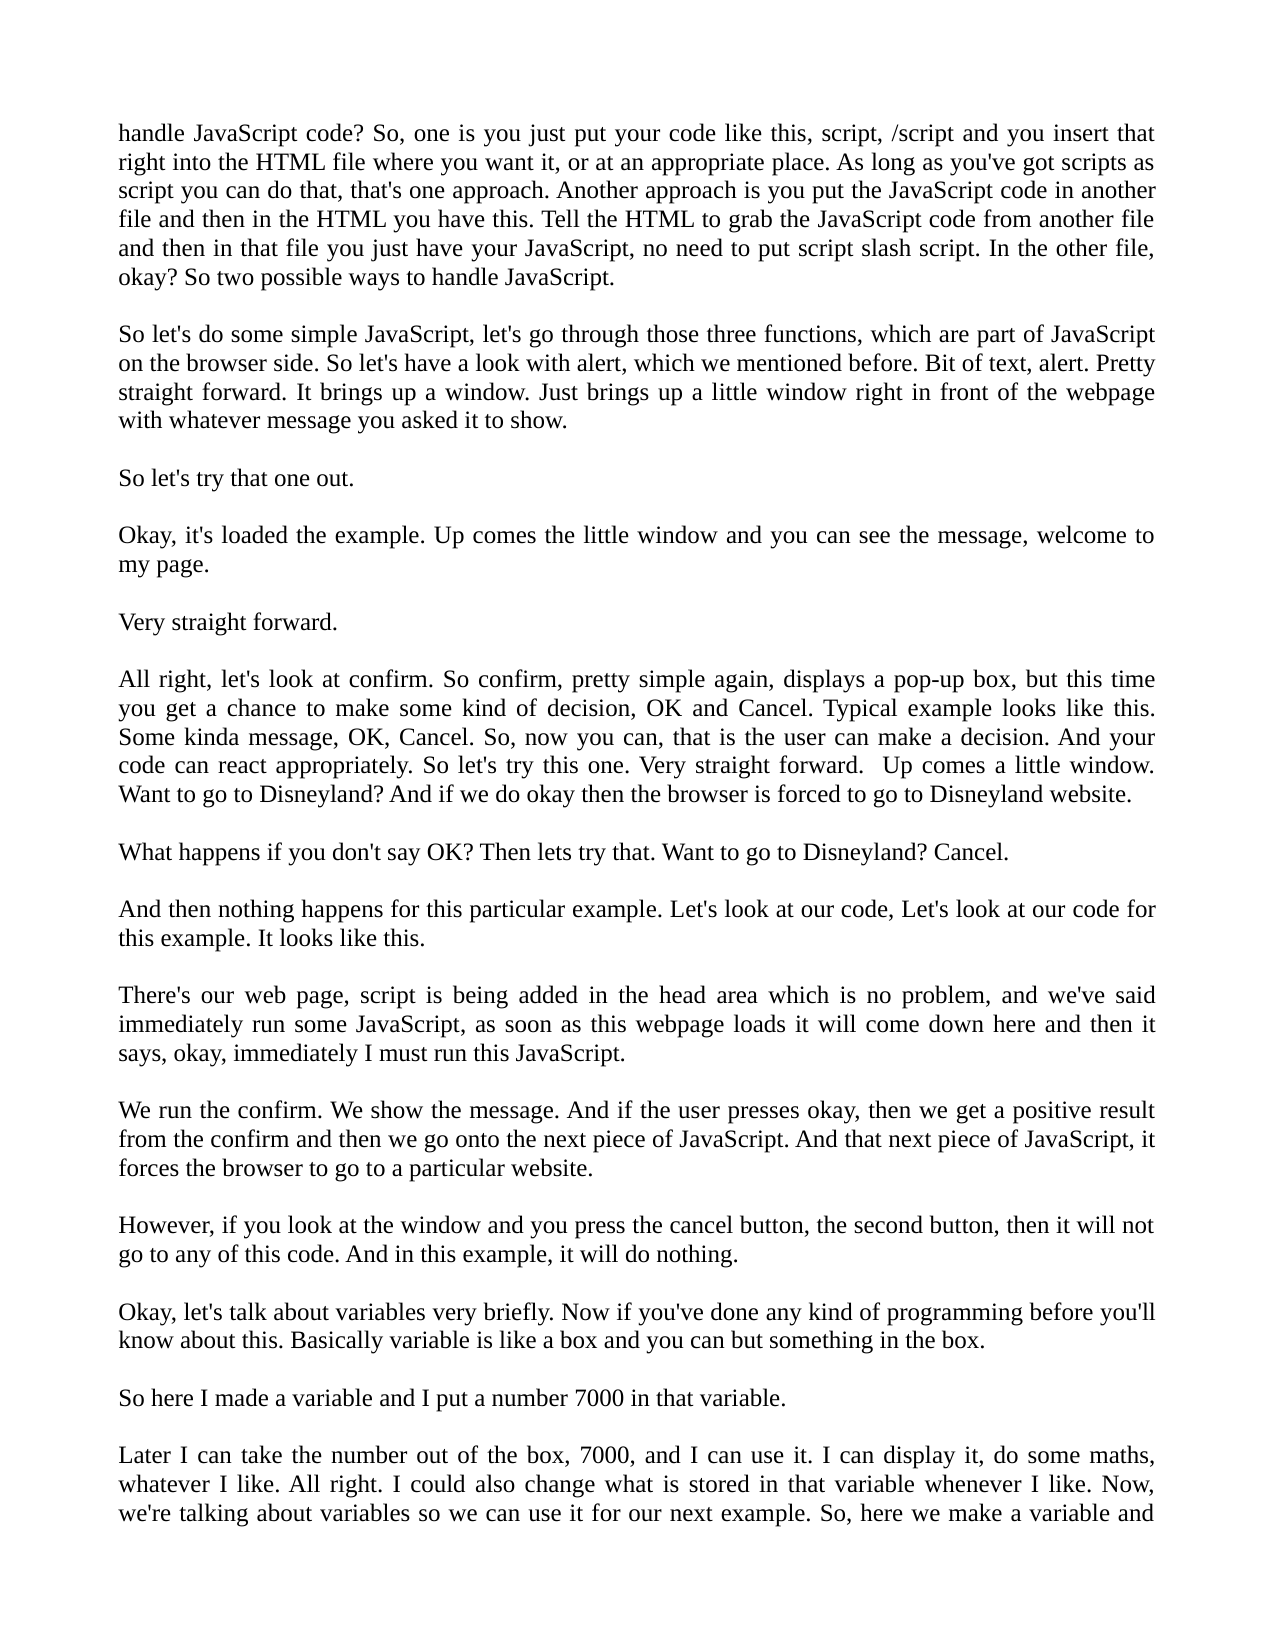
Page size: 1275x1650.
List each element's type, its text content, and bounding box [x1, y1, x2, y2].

text Okay, it's loaded the example. Up comes the little window and you can see the message, welcome to my page. [118, 521, 1157, 578]
text So let's try that one out. [118, 463, 1157, 492]
text All right, let's look at confirm. So confirm, pretty simple again, displays a pop-up box, but this time you get a chance to make some kind of decision, OK and Cancel. Typical example looks like this. Some kinda message, OK, Cancel. So, now you can, that is the user can make a decision. And your code can react appropriately. So let's try this one. Very straight forward. Up comes a little window. Want to go to Disneyland? And if we do okay then the browser is forced to go to Disneyland website. [118, 664, 1157, 808]
text Later I can take the number out of the box, 7000, and I can use it. I can display it, do some maths, whatever I like. All right. I could also change what is stored in that variable whenever I like. Now, we're talking about variables so we can use it for our next example. So, here we make a variable and [118, 1441, 1157, 1527]
text We run the confirm. We show the message. And if the user presses okay, then we get a positive result from the confirm and then we go onto the next piece of JavaScript. And that next piece of JavaScript, it forces the browser to go to a particular website. [118, 1096, 1157, 1182]
text So let's do some simple JavaScript, let's go through those three functions, which are part of JavaScript on the browser side. So let's have a look with alert, which we mentioned before. Bit of text, alert. Pretty straight forward. It brings up a window. Just brings up a little window right in front of the webpage with whatever message you asked it to show. [118, 319, 1157, 434]
text What happens if you don't say OK? Then lets try that. Want to go to Disneyland? Cancel. [118, 837, 1157, 866]
text There's our web page, script is being added in the head area which is no problem, and we've said immediately run some JavaScript, as soon as this webpage loads it will come down here and then it says, okay, immediately I must run this JavaScript. [118, 981, 1157, 1067]
text And then nothing happens for this particular example. Let's look at our code, Let's look at our code for this example. It looks like this. [118, 894, 1157, 952]
text handle JavaScript code? So, one is you just put your code like this, script, /script and you insert that right into the HTML file where you want it, or at an appropriate place. As long as you've got scripts as script you can do that, that's one approach. Another approach is you put the JavaScript code in another file and then in the HTML you have this. Tell the HTML to grab the JavaScript code from another file and then in that file you just have your JavaScript, no need to put script slash script. In the other file, okay? So two possible ways to handle JavaScript. [118, 118, 1157, 291]
text However, if you look at the window and you press the cancel button, the second button, then it will not go to any of this code. And in this example, it will do nothing. [118, 1211, 1157, 1268]
text So here I made a variable and I put a number 7000 in that variable. [118, 1383, 1157, 1412]
text Very straight forward. [118, 607, 1157, 636]
text Okay, let's talk about variables very briefly. Now if you've done any kind of programming before you'll know about this. Basically variable is like a box and you can but something in the box. [118, 1297, 1157, 1354]
